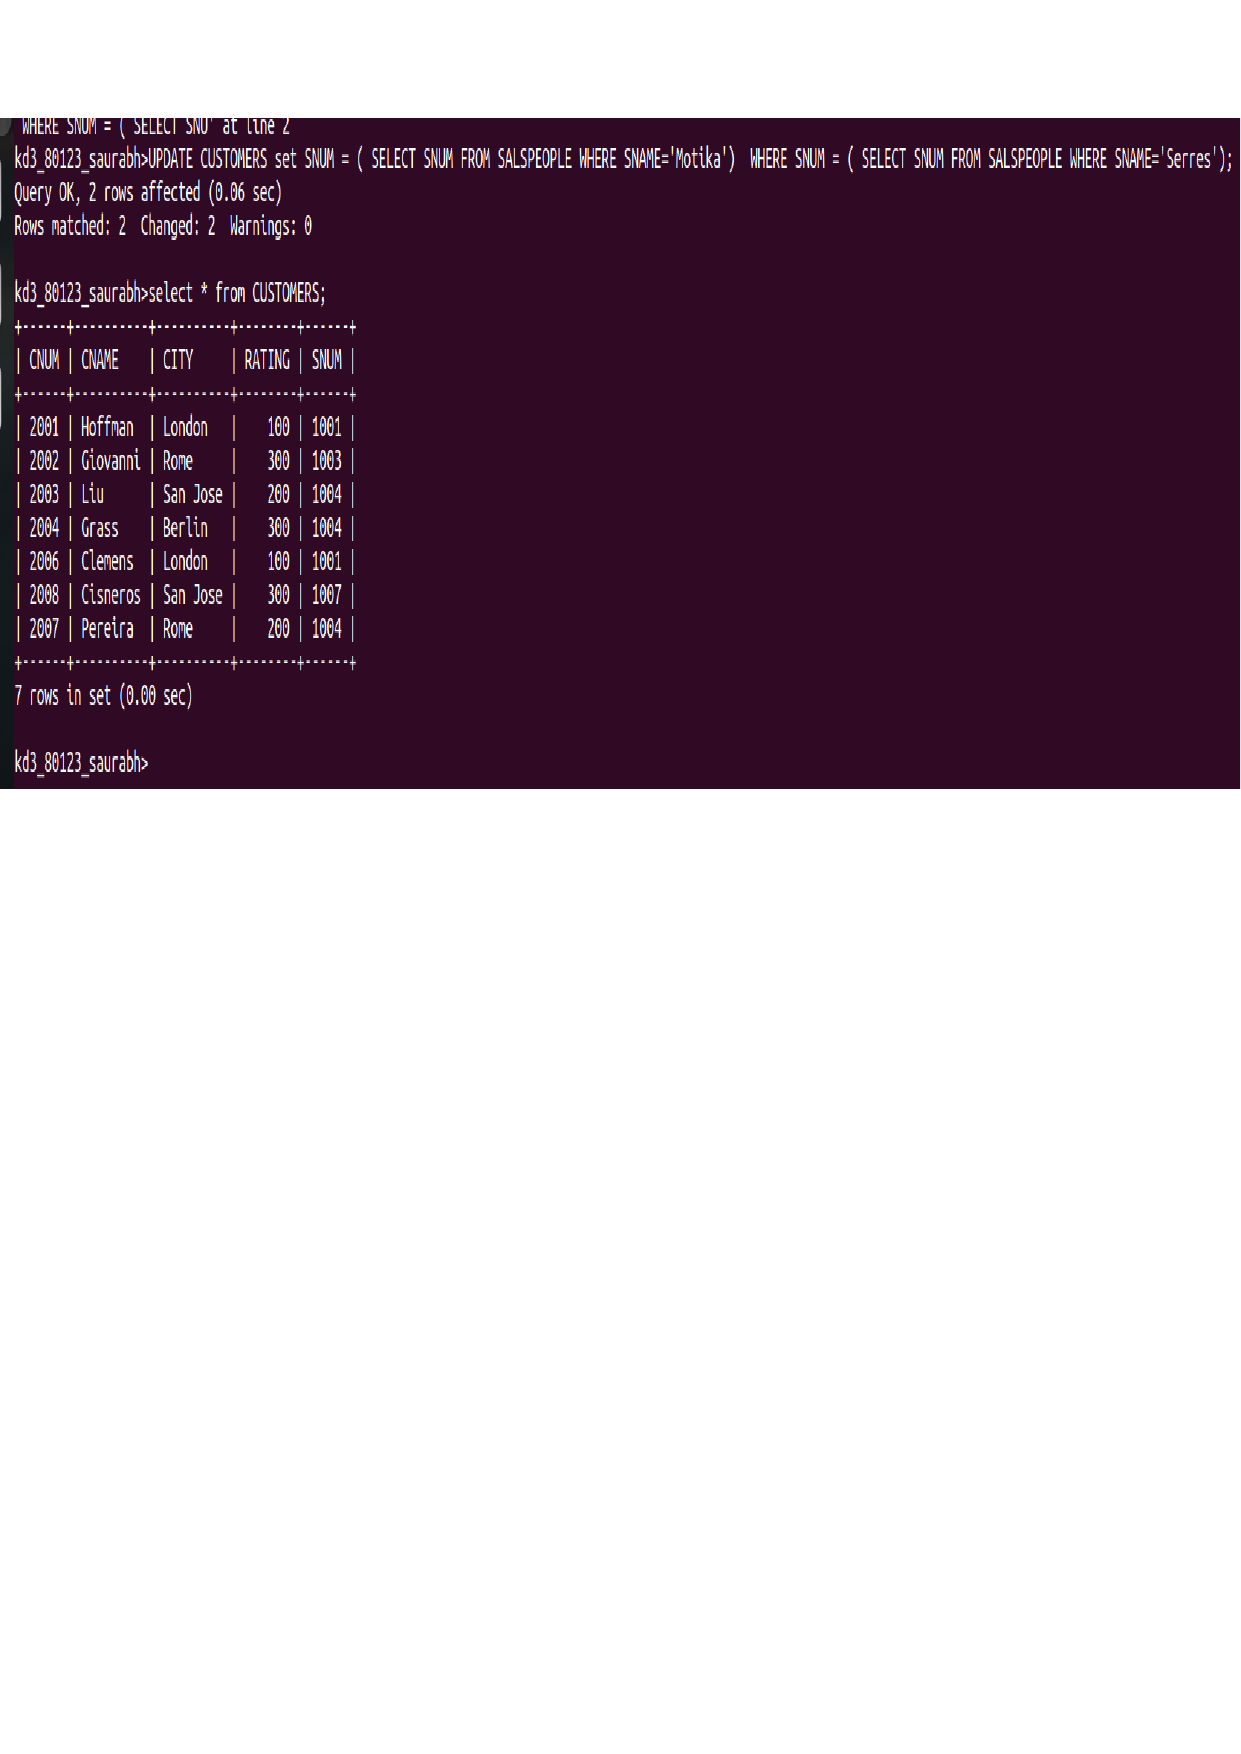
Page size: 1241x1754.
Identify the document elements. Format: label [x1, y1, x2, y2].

picture [0, 118, 1241, 789]
